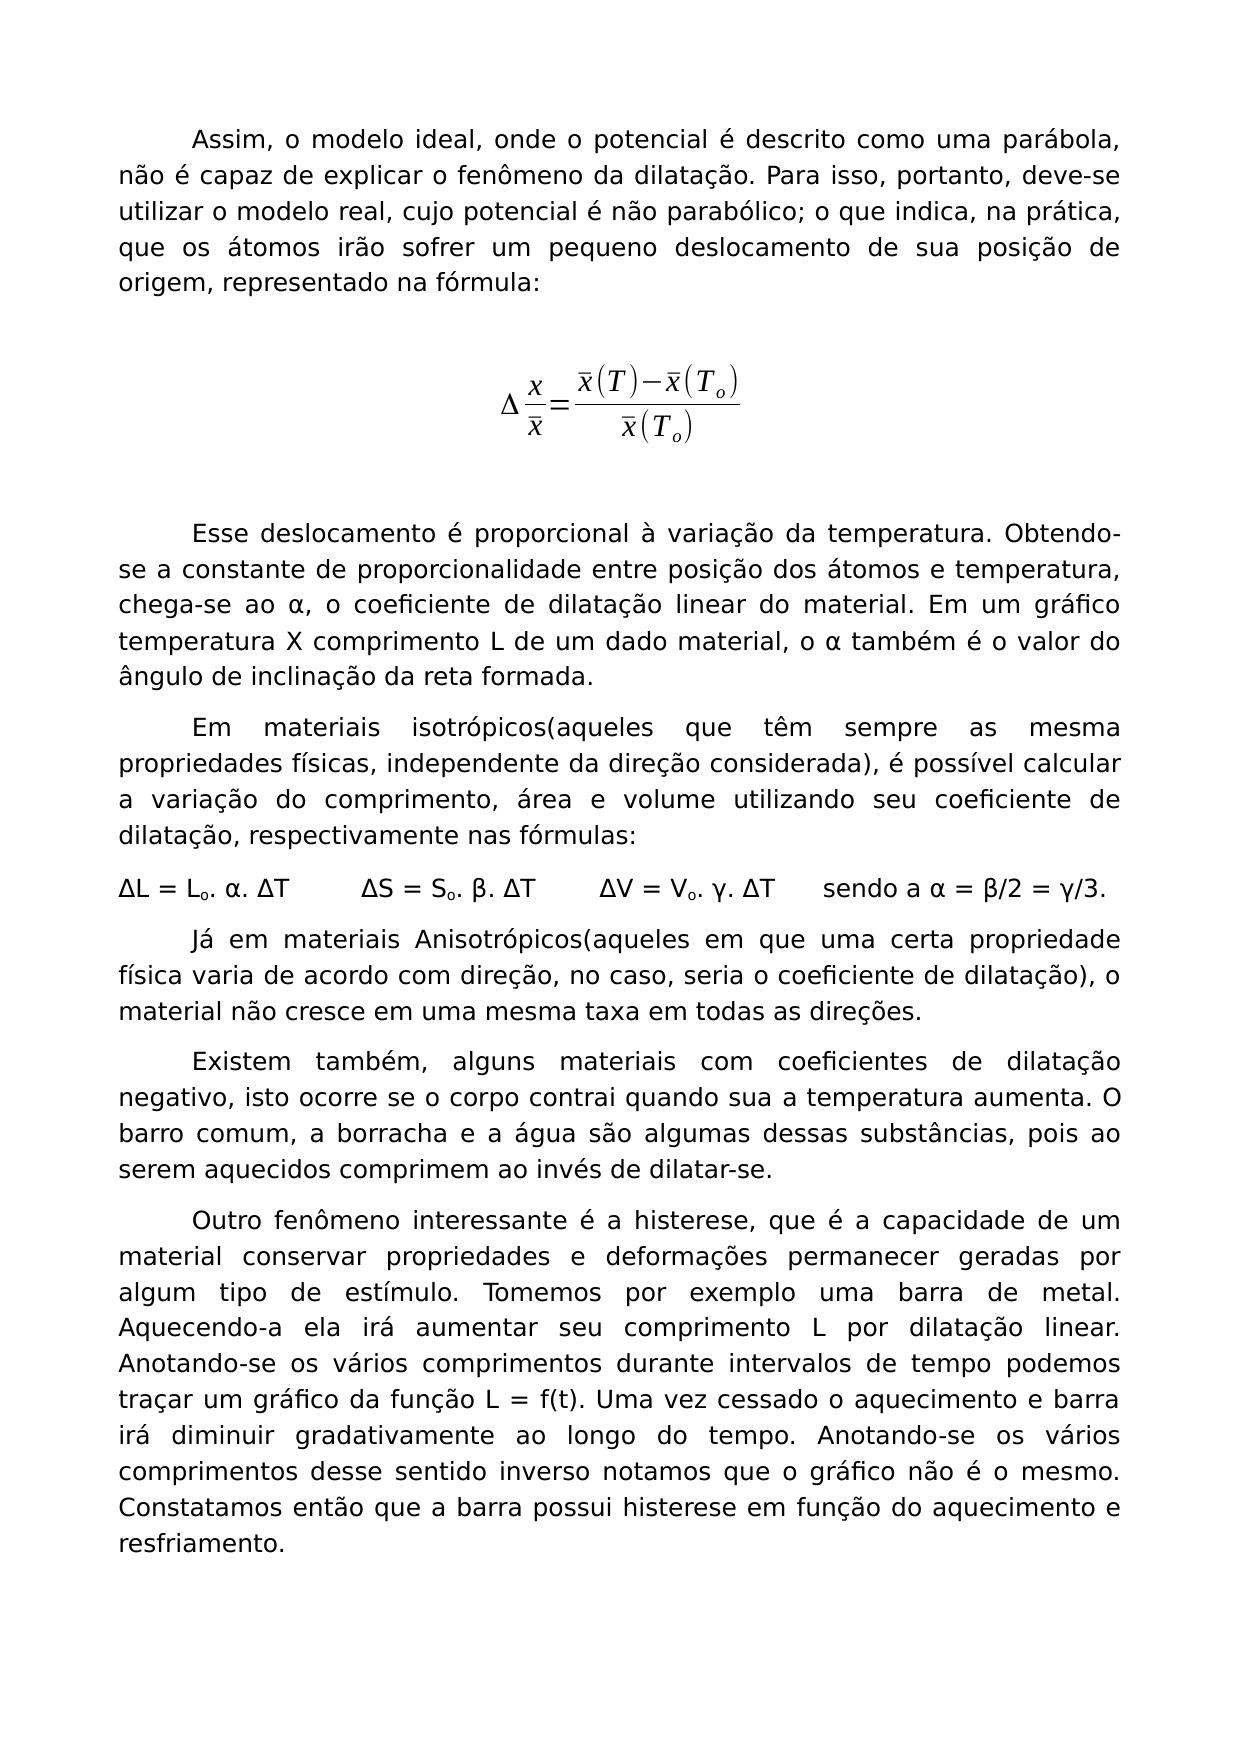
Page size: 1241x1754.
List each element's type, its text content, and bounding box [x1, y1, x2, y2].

text Outro fenômeno interessante é a histerese, que é a capacidade de um material conservar propriedades e deformações permanecer geradas por algum tipo de estímulo. Tomemos por exemplo uma barra de metal. Aquecendo-a ela irá aumentar seu comprimento L por dilatação linear. Anotando-se os vários comprimentos durante intervalos de tempo podemos traçar um gráfico da função L = f(t). Uma vez cessado o aquecimento e barra irá diminuir gradativamente ao longo do tempo. Anotando-se os vários comprimentos desse sentido inverso notamos que o gráfico não é o mesmo. Constatamos então que a barra possui histerese em função do aquecimento e resfriamento. [118, 1199, 1122, 1558]
text ΔL = Lo. α. ΔT ΔS = So. β. ΔT ΔV = Vo. γ. ΔT sendo a α = β/2 = γ/3. [118, 865, 1122, 904]
text Esse deslocamento é proporcional à variação da temperatura. Obtendo-se a constante de proporcionalidade entre posição dos átomos e temperatura, chega-se ao α, o coeficiente de dilatação linear do material. Em um gráfico temperatura X comprimento L de um dado material, o α também é o valor do ângulo de inclinação da reta formada. [118, 512, 1122, 692]
text Assim, o modelo ideal, onde o potencial é descrito como uma parábola, não é capaz de explicar o fenômeno da dilatação. Para isso, portanto, deve-se utilizar o modelo real, cujo potencial é não parabólico; o que indica, na prática, que os átomos irão sofrer um pequeno deslocamento de sua posição de origem, representado na fórmula: [118, 118, 1122, 298]
text Já em materiais Anisotrópicos(aqueles em que uma certa propriedade física varia de acordo com direção, no caso, seria o coeficiente de dilatação), o material não cresce em uma mesma taxa em todas as direções. [118, 918, 1122, 1026]
text Existem também, alguns materiais com coeficientes de dilatação negativo, isto ocorre se o corpo contrai quando sua a temperatura aumenta. O barro comum, a borracha e a água são algumas dessas substâncias, pois ao serem aquecidos comprimem ao invés de dilatar-se. [118, 1041, 1122, 1184]
text Em materiais isotrópicos(aqueles que têm sempre as mesma propriedades físicas, independente da direção considerada), é possível calcular a variação do comprimento, área e volume utilizando seu coeficiente de dilatação, respectivamente nas fórmulas: [118, 706, 1122, 850]
